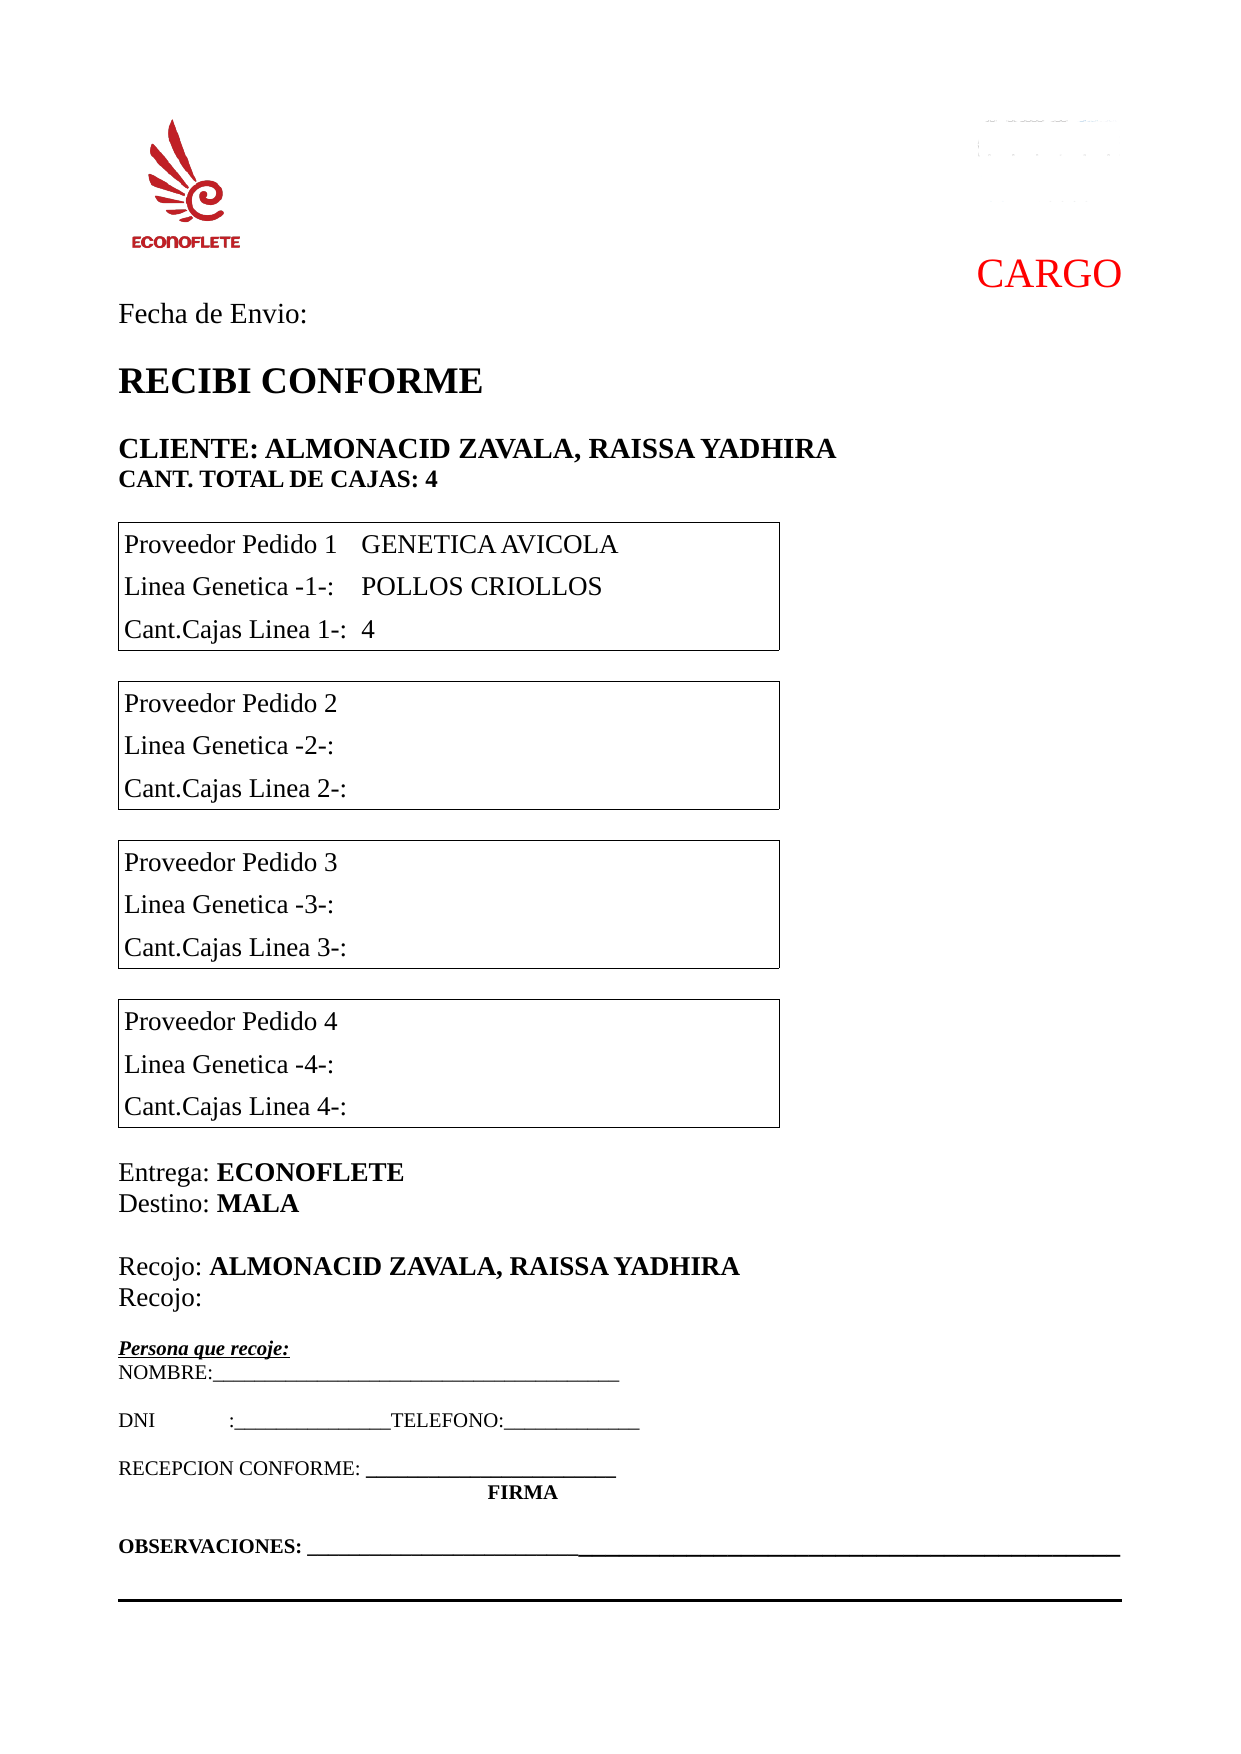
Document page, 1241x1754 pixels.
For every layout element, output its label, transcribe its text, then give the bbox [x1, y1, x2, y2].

picture [118, 118, 254, 249]
table_cell Cant.Cajas Linea 4-: [119, 1085, 356, 1127]
text Recojo: ALMONACID ZAVALA, RAISSA YADHIRA [118, 1249, 1122, 1281]
text Entrega: ECONOFLETE [118, 1156, 1122, 1187]
text RECIBI CONFORME [118, 359, 1122, 402]
table_cell [356, 1042, 779, 1085]
table_cell POLLOS CRIOLLOS [356, 565, 779, 607]
table_cell [356, 883, 779, 926]
table_cell [356, 724, 779, 766]
table_cell [356, 810, 779, 840]
table_cell Linea Genetica -1-: [119, 565, 356, 607]
text CLIENTE: ALMONACID ZAVALA, RAISSA YADHIRA [118, 431, 1122, 464]
table_cell Linea Genetica -4-: [119, 1042, 356, 1085]
table_cell [118, 969, 356, 999]
table_cell [356, 1000, 779, 1042]
table_cell Cant.Cajas Linea 1-: [119, 607, 356, 650]
text DNI :_______________TELEFONO:_____________ [118, 1408, 1122, 1432]
text Destino: MALA [118, 1187, 1122, 1218]
text Persona que recoje: [118, 1336, 1122, 1360]
table_cell Proveedor Pedido 4 [119, 1000, 356, 1042]
text RECEPCION CONFORME: ________________________ [118, 1456, 1122, 1480]
table_cell [356, 841, 779, 883]
text Recojo: [118, 1281, 1122, 1312]
text CANT. TOTAL DE CAJAS: 4 [118, 464, 1122, 493]
table_cell Cant.Cajas Linea 2-: [119, 766, 356, 809]
text CARGO [118, 224, 1122, 297]
table_cell [356, 969, 779, 999]
text FIRMA [118, 1480, 1122, 1504]
table_cell [118, 810, 356, 840]
table_cell Cant.Cajas Linea 3-: [119, 926, 356, 968]
table_header Proveedor Pedido 1 [119, 523, 356, 564]
table_cell [356, 926, 779, 968]
table_cell [118, 651, 356, 681]
table_header GENETICA AVICOLA [356, 523, 779, 564]
table_cell [356, 682, 779, 724]
table_cell [356, 651, 779, 681]
table_cell Proveedor Pedido 2 [119, 682, 356, 724]
table_cell 4 [356, 607, 779, 650]
text Fecha de Envio: [118, 297, 1122, 330]
text NOMBRE:_______________________________________ [118, 1360, 1122, 1384]
table_cell [356, 1085, 779, 1127]
table_cell Linea Genetica -2-: [119, 724, 356, 766]
table_cell Linea Genetica -3-: [119, 883, 356, 926]
table_cell Proveedor Pedido 3 [119, 841, 356, 883]
text OBSERVACIONES: __________________________________________________________________ [118, 1528, 1122, 1559]
table_cell [356, 766, 779, 809]
